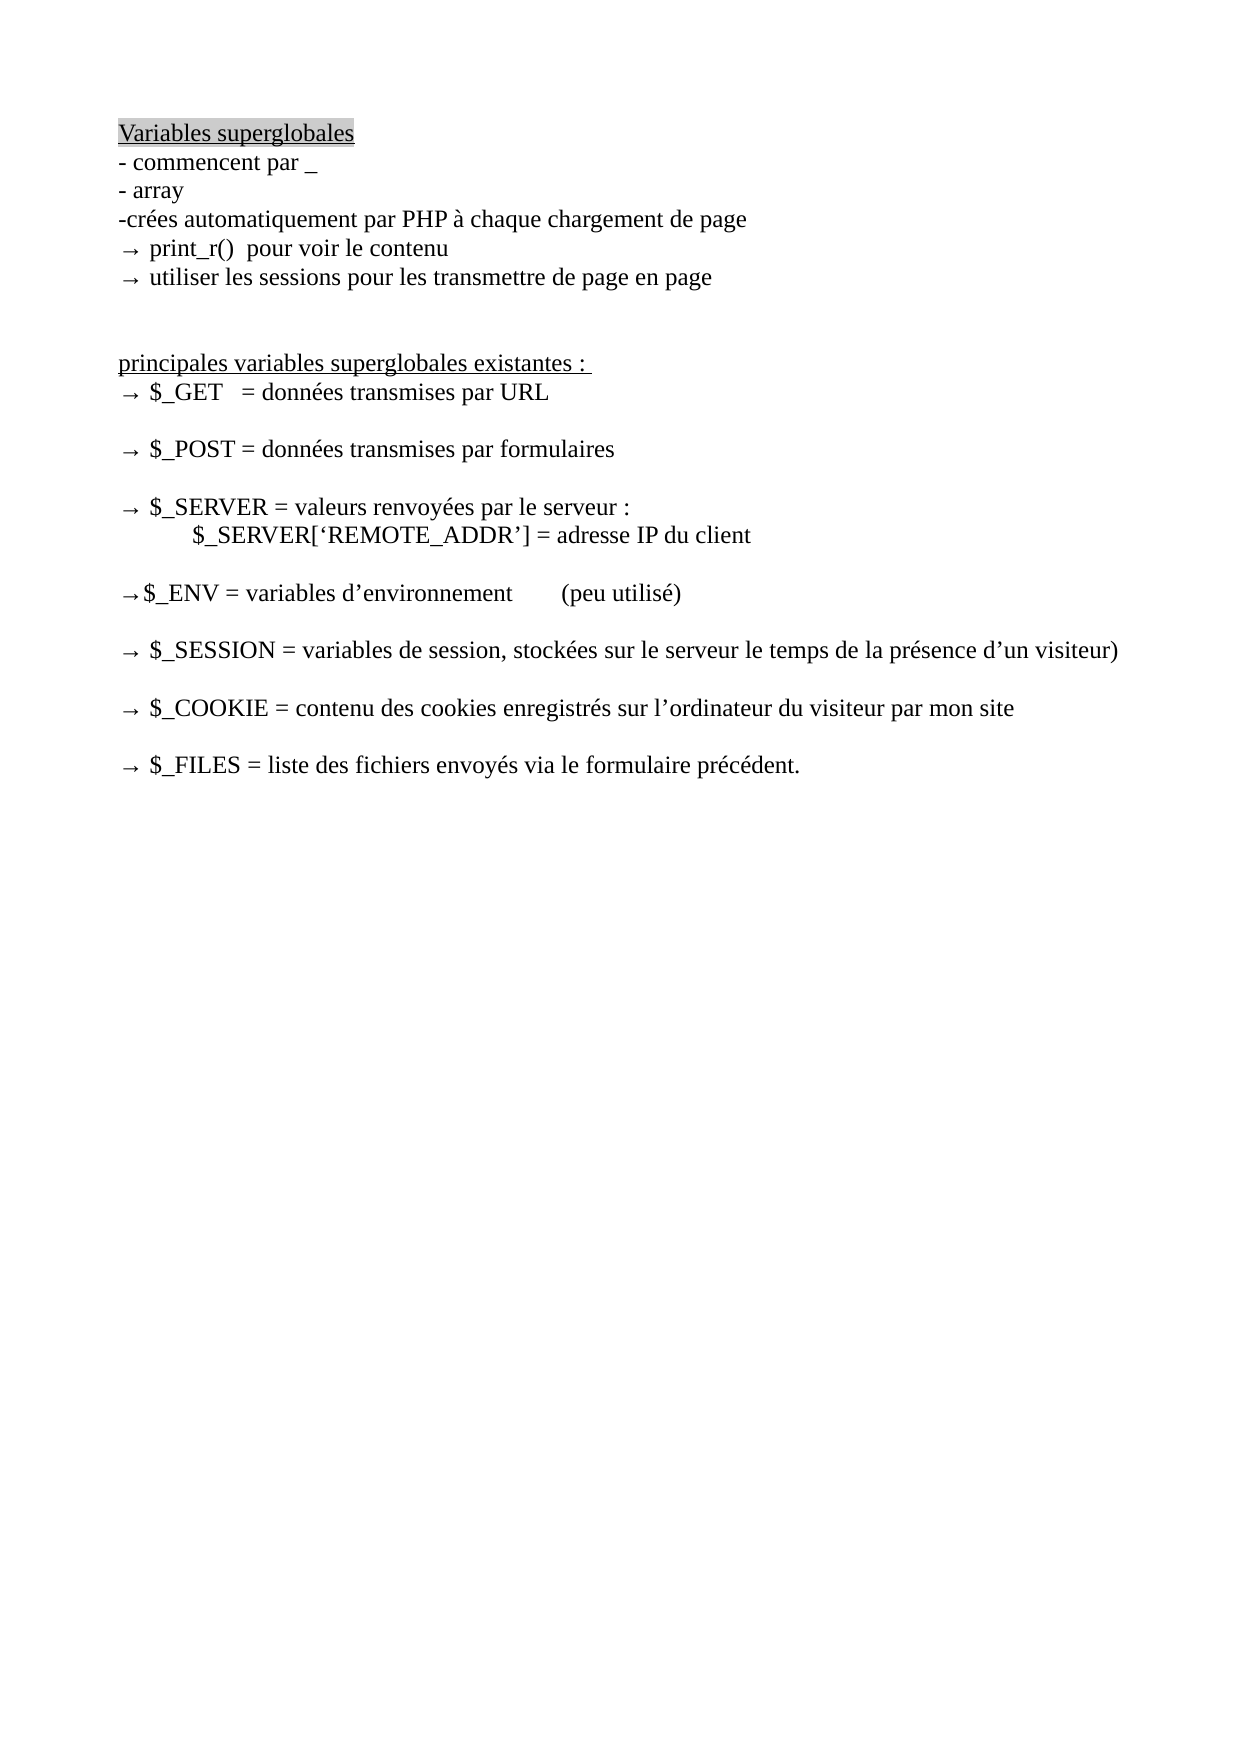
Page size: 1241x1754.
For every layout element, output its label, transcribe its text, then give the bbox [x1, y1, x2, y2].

text $_SERVER[‘REMOTE_ADDR’] = adresse IP du client [118, 521, 1122, 549]
text →$_ENV = variables d’environnement (peu utilisé) [118, 578, 1122, 607]
text → $_SERVER = valeurs renvoyées par le serveur : [118, 492, 1122, 521]
text → $_SESSION = variables de session, stockées sur le serveur le temps de la présence d’un visiteur) [118, 636, 1122, 664]
text → $_COOKIE = contenu des cookies enregistrés sur l’ordinateur du visiteur par mon site [118, 693, 1122, 722]
text - array [118, 176, 1122, 204]
text → utiliser les sessions pour les transmettre de page en page [118, 262, 1122, 291]
text -crées automatiquement par PHP à chaque chargement de page [118, 204, 1122, 233]
text - commencent par _ [118, 147, 1122, 176]
text → $_POST = données transmises par formulaires [118, 434, 1122, 463]
text principales variables superglobales existantes : [118, 348, 1122, 377]
text → $_FILES = liste des fichiers envoyés via le formulaire précédent. [118, 751, 1122, 779]
text Variables superglobales [118, 118, 1122, 147]
text → print_r() pour voir le contenu [118, 233, 1122, 262]
text → $_GET = données transmises par URL [118, 377, 1122, 406]
